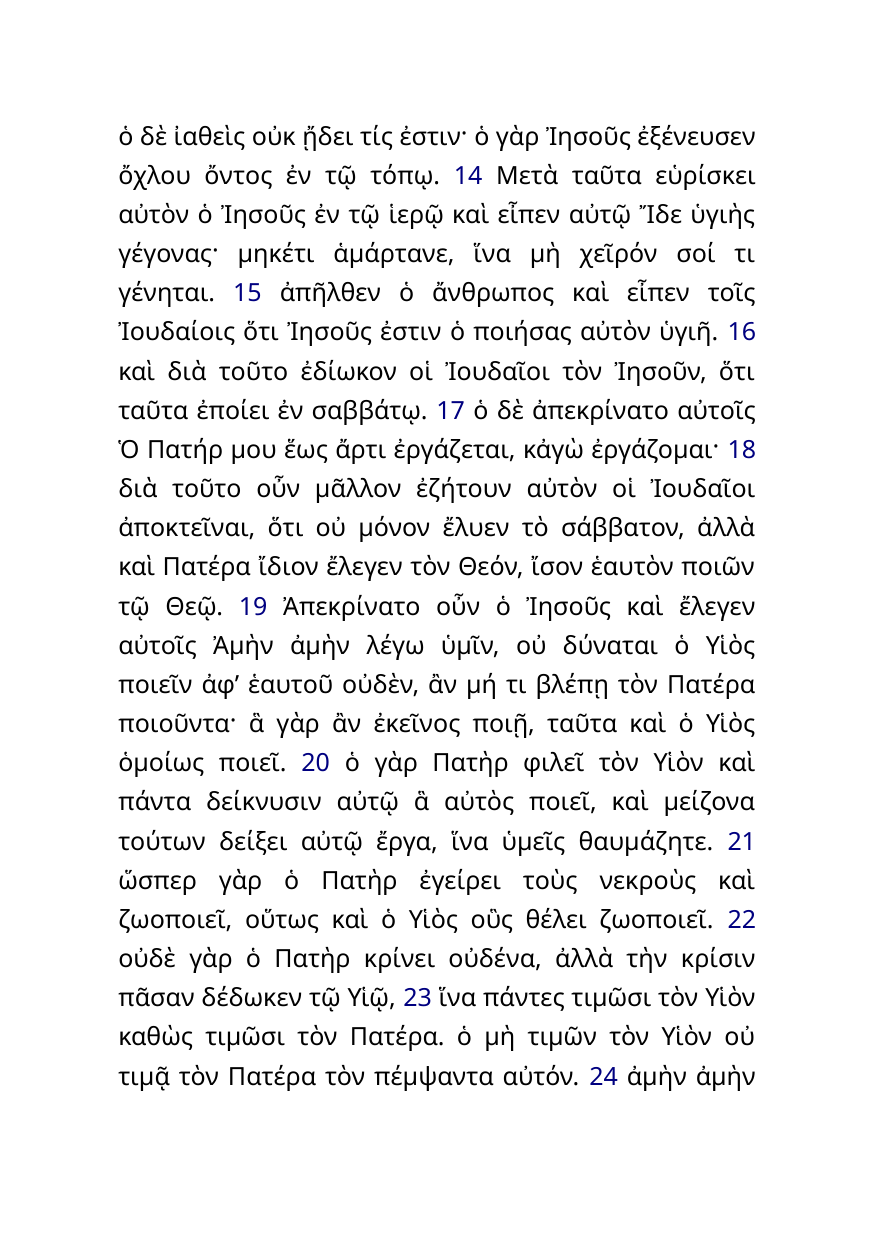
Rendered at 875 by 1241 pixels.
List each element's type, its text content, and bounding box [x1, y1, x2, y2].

text ὁ δὲ ἰαθεὶς οὐκ ᾔδει τίς ἐστιν· ὁ γὰρ Ἰησοῦς ἐξένευσεν ὄχλου ὄντος ἐν τῷ τόπῳ. 14 Μετὰ ταῦτα εὑρίσκει αὐτὸν ὁ Ἰησοῦς ἐν τῷ ἱερῷ καὶ εἶπεν αὐτῷ Ἴδε ὑγιὴς γέγονας· μηκέτι ἁμάρτανε, ἵνα μὴ χεῖρόν σοί τι γένηται. 15 ἀπῆλθεν ὁ ἄνθρωπος καὶ εἶπεν τοῖς Ἰουδαίοις ὅτι Ἰησοῦς ἐστιν ὁ ποιήσας αὐτὸν ὑγιῆ. 16 καὶ διὰ τοῦτο ἐδίωκον οἱ Ἰουδαῖοι τὸν Ἰησοῦν, ὅτι ταῦτα ἐποίει ἐν σαββάτῳ. 17 ὁ δὲ ἀπεκρίνατο αὐτοῖς Ὁ Πατήρ μου ἕως ἄρτι ἐργάζεται, κἀγὼ ἐργάζομαι· 18 διὰ τοῦτο οὖν μᾶλλον ἐζήτουν αὐτὸν οἱ Ἰουδαῖοι ἀποκτεῖναι, ὅτι οὐ μόνον ἔλυεν τὸ σάββατον, ἀλλὰ καὶ Πατέρα ἴδιον ἔλεγεν τὸν Θεόν, ἴσον ἑαυτὸν ποιῶν τῷ Θεῷ. 19 Ἀπεκρίνατο οὖν ὁ Ἰησοῦς καὶ ἔλεγεν αὐτοῖς Ἀμὴν ἀμὴν λέγω ὑμῖν, οὐ δύναται ὁ Υἱὸς ποιεῖν ἀφ’ ἑαυτοῦ οὐδὲν, ἂν μή τι βλέπῃ τὸν Πατέρα ποιοῦντα· ἃ γὰρ ἂν ἐκεῖνος ποιῇ, ταῦτα καὶ ὁ Υἱὸς ὁμοίως ποιεῖ. 20 ὁ γὰρ Πατὴρ φιλεῖ τὸν Υἱὸν καὶ πάντα δείκνυσιν αὐτῷ ἃ αὐτὸς ποιεῖ, καὶ μείζονα τούτων δείξει αὐτῷ ἔργα, ἵνα ὑμεῖς θαυμάζητε. 21 ὥσπερ γὰρ ὁ Πατὴρ ἐγείρει τοὺς νεκροὺς καὶ ζωοποιεῖ, οὕτως καὶ ὁ Υἱὸς οὓς θέλει ζωοποιεῖ. 22 οὐδὲ γὰρ ὁ Πατὴρ κρίνει οὐδένα, ἀλλὰ τὴν κρίσιν πᾶσαν δέδωκεν τῷ Υἱῷ, 23 ἵνα πάντες τιμῶσι τὸν Υἱὸν καθὼς τιμῶσι τὸν Πατέρα. ὁ μὴ τιμῶν τὸν Υἱὸν οὐ τιμᾷ τὸν Πατέρα τὸν πέμψαντα αὐτόν. 24 ἀμὴν ἀμὴν [118, 118, 756, 1092]
